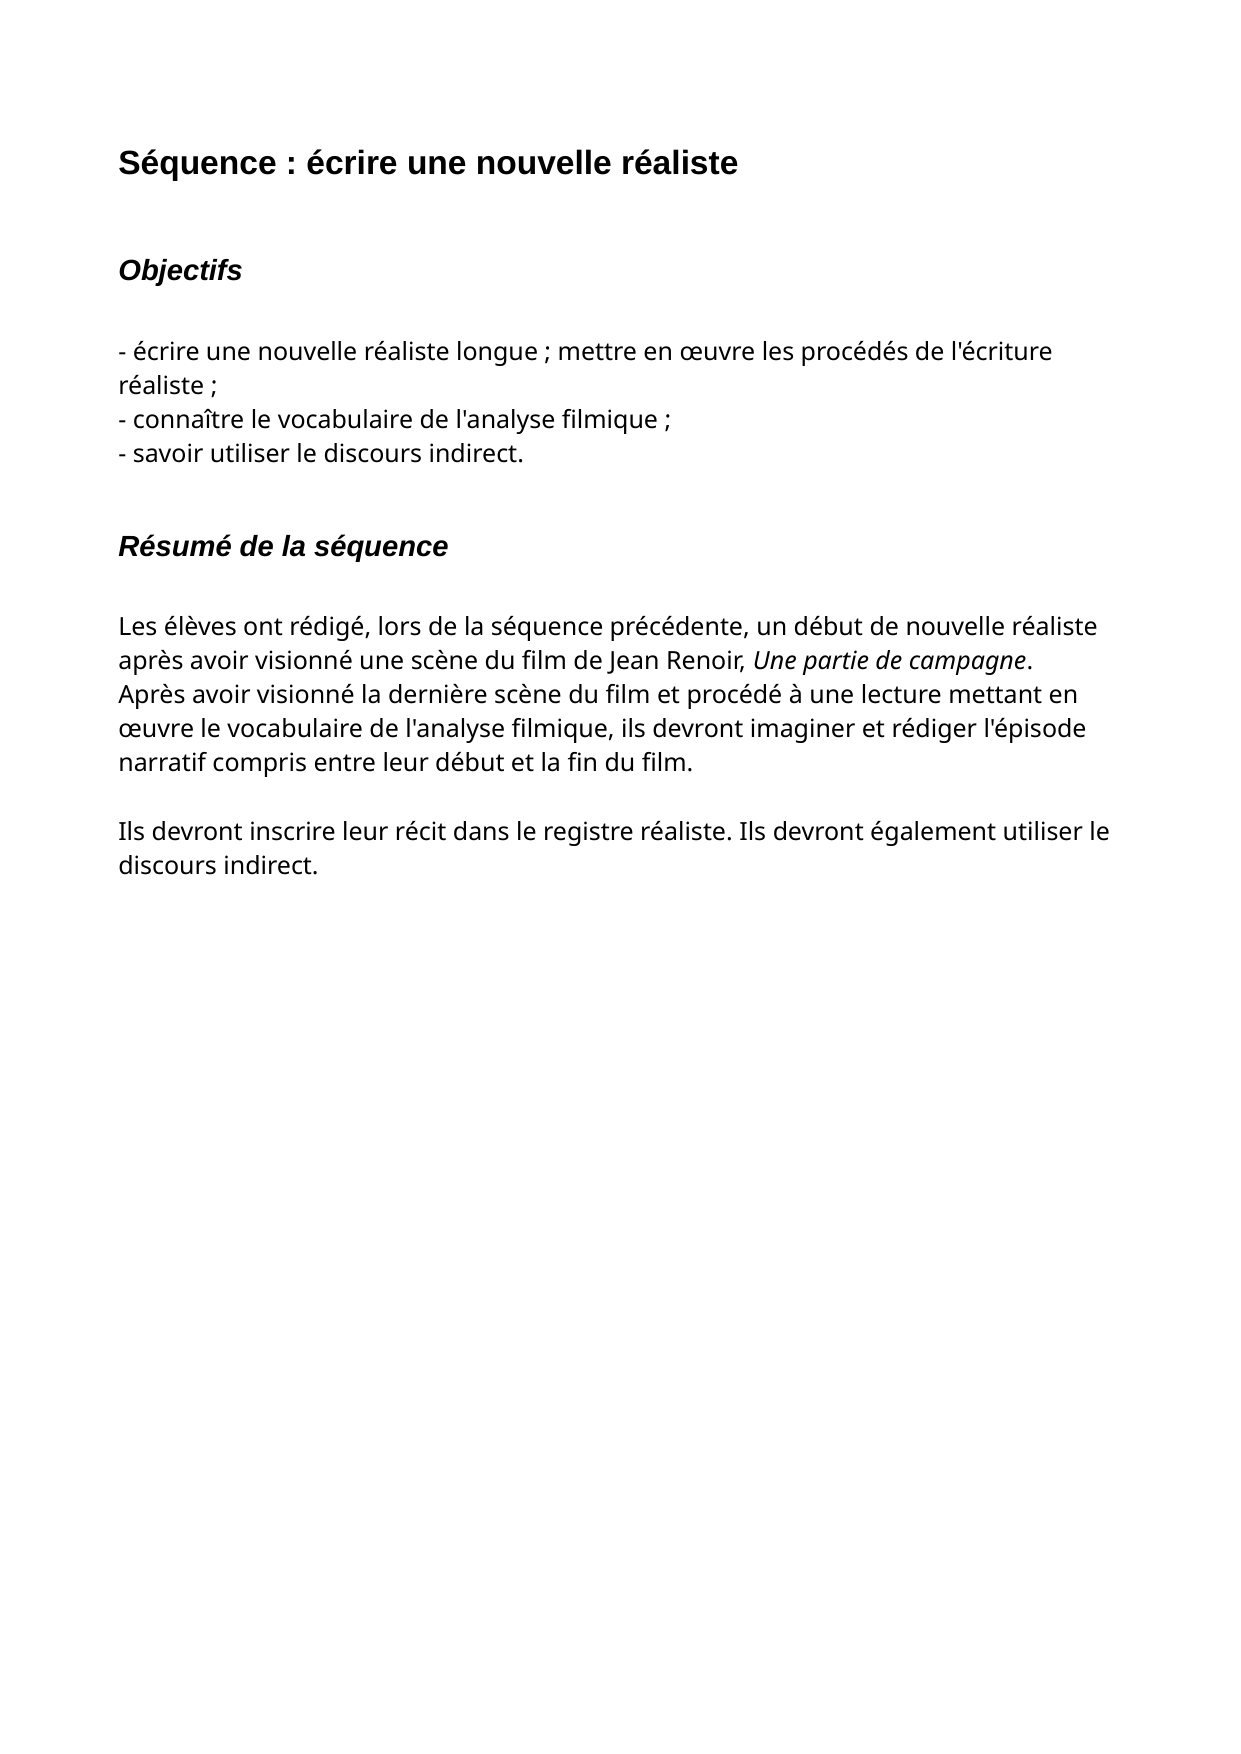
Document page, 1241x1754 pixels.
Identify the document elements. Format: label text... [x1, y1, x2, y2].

text Ils devront inscrire leur récit dans le registre réaliste. Ils devront également utiliser le discours indirect. [118, 813, 1122, 881]
text - savoir utiliser le discours indirect. [118, 436, 1122, 470]
text - connaître le vocabulaire de l'analyse filmique ; [118, 402, 1122, 436]
text Les élèves ont rédigé, lors de la séquence précédente, un début de nouvelle réaliste après avoir visionné une scène du film de Jean Renoir, Une partie de campagne. [118, 609, 1122, 677]
subtitle Séquence : écrire une nouvelle réaliste [118, 143, 1122, 182]
text - écrire une nouvelle réaliste longue ; mettre en œuvre les procédés de l'écriture réaliste ; [118, 333, 1122, 402]
text Après avoir visionné la dernière scène du film et procédé à une lecture mettant en œuvre le vocabulaire de l'analyse filmique, ils devront imaginer et rédiger l'épisode narratif compris entre leur début et la fin du film. [118, 677, 1122, 779]
subtitle Résumé de la séquence [118, 529, 1122, 562]
subtitle Objectifs [118, 253, 1122, 287]
